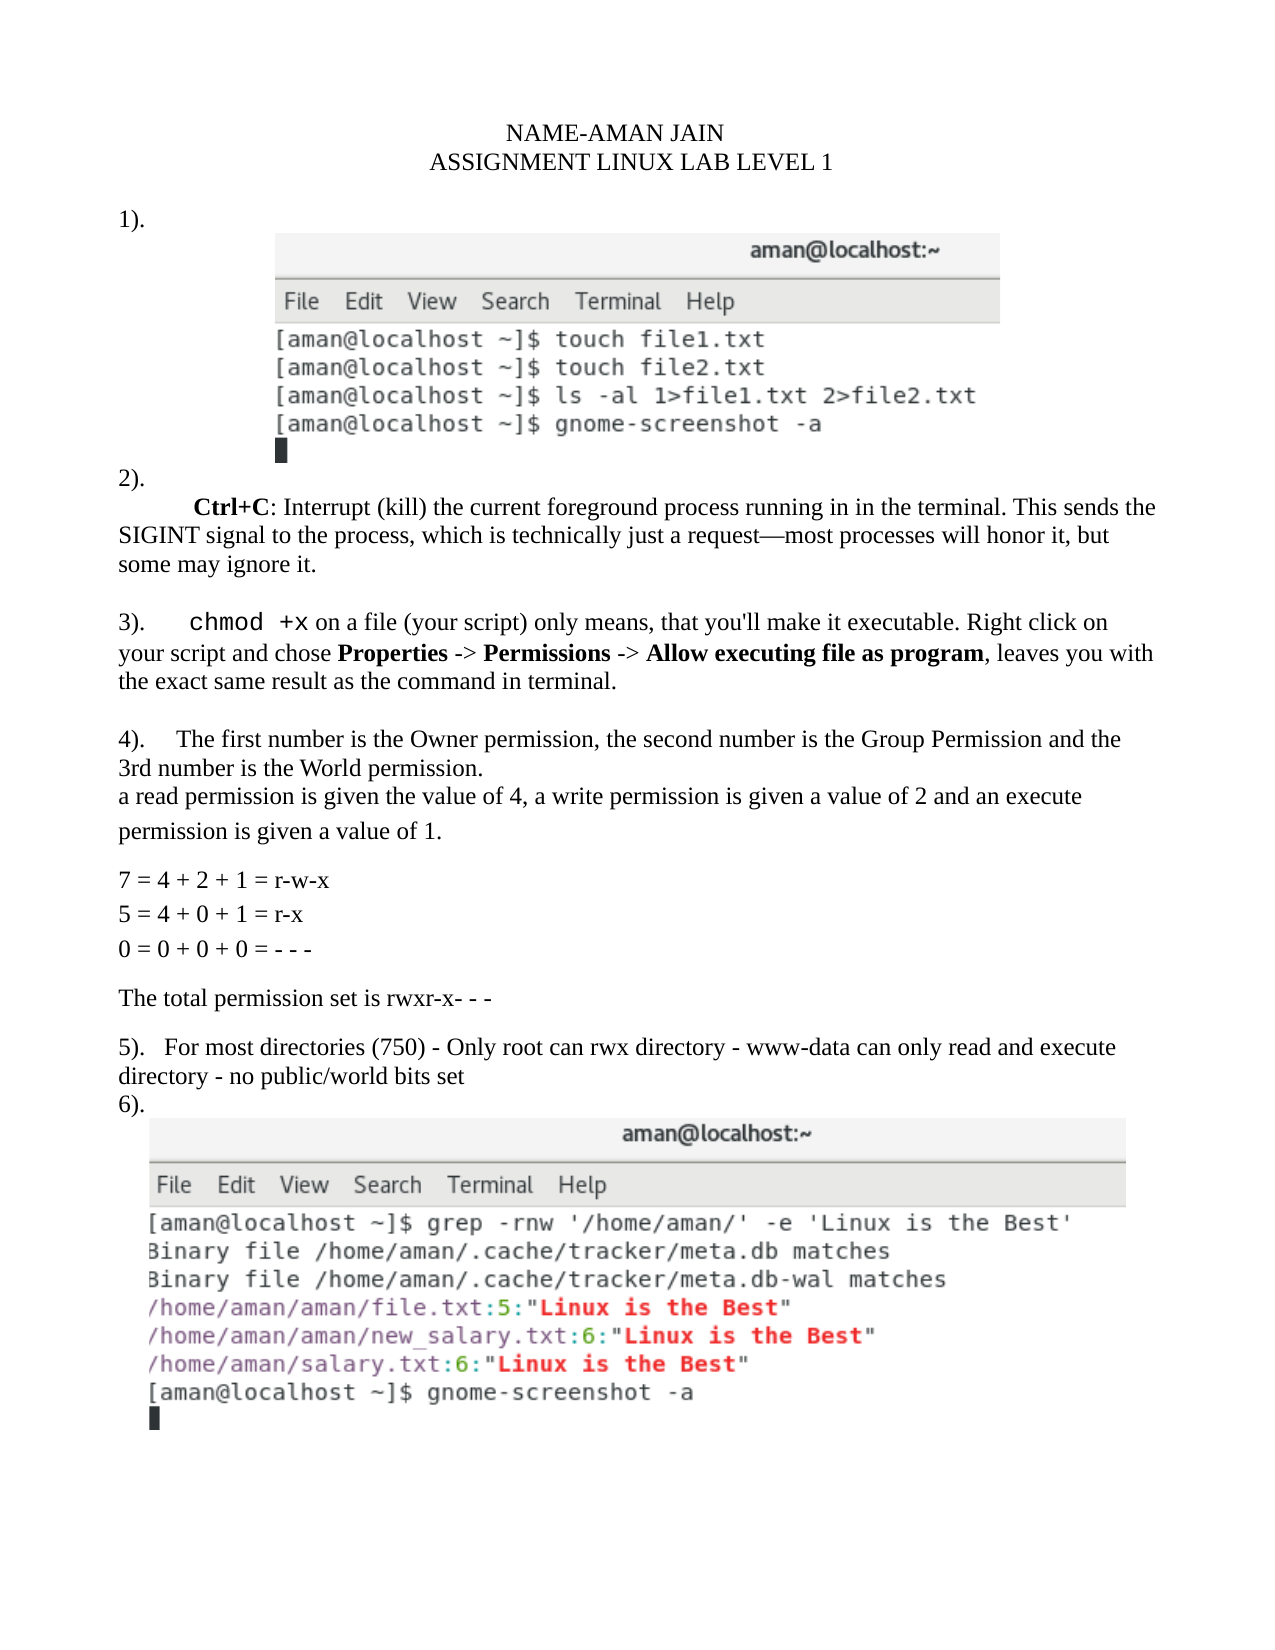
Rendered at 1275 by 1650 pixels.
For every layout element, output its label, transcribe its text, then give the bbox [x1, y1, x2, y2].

text 6). [118, 1089, 1157, 1118]
text 3). chmod +x on a file (your script) only means, that you'll make it executable. Right click on your script and chose Properties -> Permissions -> Allow executing file as program, leaves you with the exact same result as the command in terminal. [118, 607, 1157, 695]
text 4). The first number is the Owner permission, the second number is the Group Permission and the 3rd number is the World permission. [118, 724, 1157, 781]
text ASSIGNMENT LINUX LAB LEVEL 1 [118, 147, 1157, 176]
text 2). [118, 463, 1157, 492]
text 7 = 4 + 2 + 1 = r-w-x 5 = 4 + 0 + 1 = r-x 0 = 0 + 0 + 0 = - - - [118, 865, 1157, 963]
text Ctrl+C: Interrupt (kill) the current foreground process running in in the terminal. This sends the SIGINT signal to the process, which is technically just a request—most processes will honor it, but some may ignore it. [118, 492, 1157, 578]
picture [275, 233, 1001, 463]
picture [149, 1118, 1126, 1430]
text 1). [118, 204, 1157, 233]
text a read permission is given the value of 4, a write permission is given a value of 2 and an execute permission is given a value of 1. [118, 781, 1157, 845]
text 5). For most directories (750) - Only root can rwx directory - www-data can only read and execute directory - no public/world bits set [118, 1032, 1157, 1089]
text NAME-AMAN JAIN [118, 118, 1157, 147]
text The total permission set is rwxr-x- - - [118, 983, 1157, 1012]
